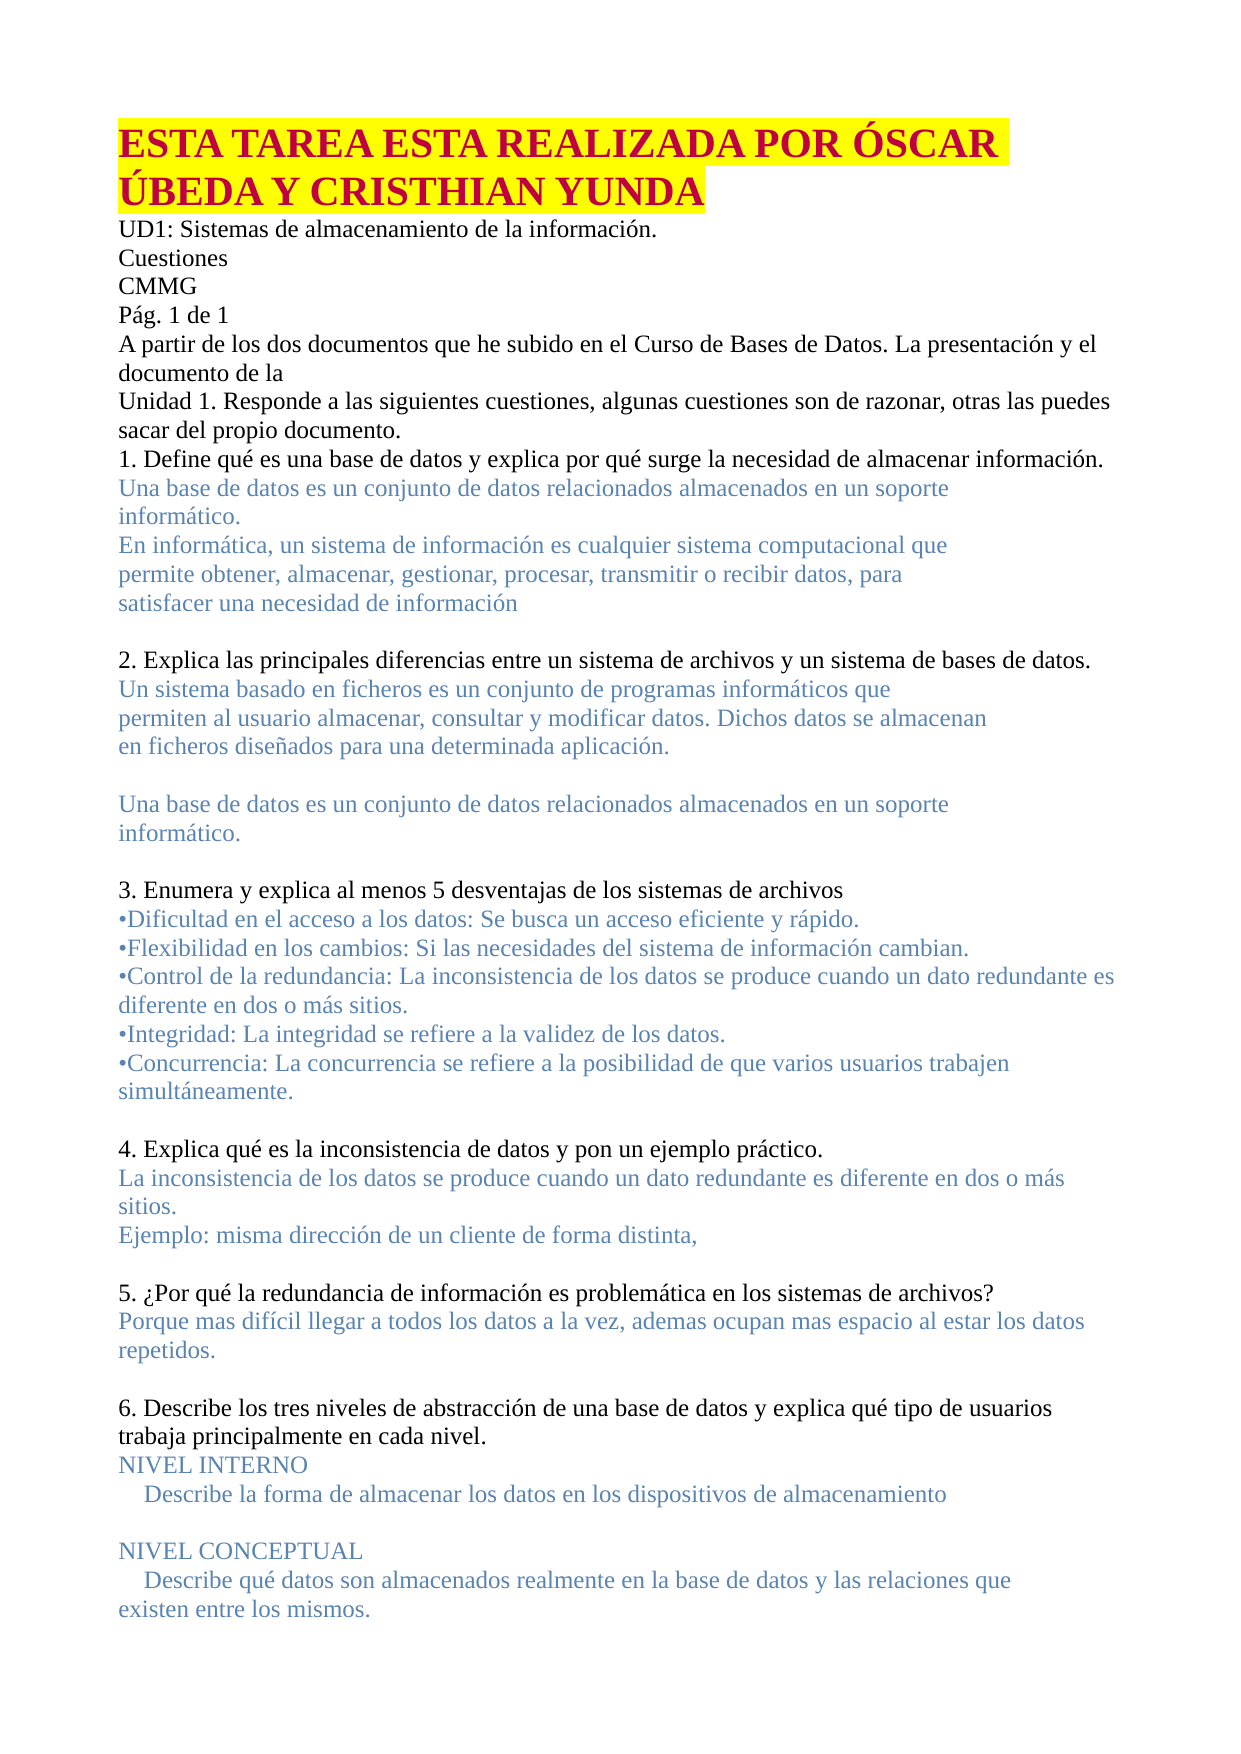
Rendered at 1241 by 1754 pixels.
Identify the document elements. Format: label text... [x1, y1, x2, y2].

text 1. Define qué es una base de datos y explica por qué surge la necesidad de almacenar información. [118, 444, 1122, 473]
text Pág. 1 de 1 [118, 300, 1122, 329]
text 2. Explica las principales diferencias entre un sistema de archivos y un sistema de bases de datos. [118, 645, 1122, 674]
text Ejemplo: misma dirección de un cliente de forma distinta, [118, 1220, 1122, 1249]
text Unidad 1. Responde a las siguientes cuestiones, algunas cuestiones son de razonar, otras las puedes sacar del propio documento. [118, 386, 1122, 444]
text ESTA TAREA ESTA REALIZADA POR ÓSCAR ÚBEDA Y CRISTHIAN YUNDA [118, 118, 1122, 214]
text  Describe la forma de almacenar los datos en los dispositivos de almacenamiento [118, 1479, 1122, 1508]
text •Dificultad en el acceso a los datos: Se busca un acceso eficiente y rápido. [118, 904, 1122, 933]
text simultáneamente. [118, 1076, 1122, 1105]
text  Describe qué datos son almacenados realmente en la base de datos y las relaciones que [118, 1565, 1122, 1594]
text En informática, un sistema de información es cualquier sistema computacional que [118, 530, 1122, 559]
text NIVEL INTERNO [118, 1450, 1122, 1479]
text •Integridad: La integridad se refiere a la validez de los datos. [118, 1019, 1122, 1048]
text satisfacer una necesidad de información [118, 588, 1122, 616]
text existen entre los mismos. [118, 1594, 1122, 1623]
text •Flexibilidad en los cambios: Si las necesidades del sistema de información cambian. [118, 933, 1122, 961]
text •Control de la redundancia: La inconsistencia de los datos se produce cuando un dato redundante es [118, 961, 1122, 990]
text •Concurrencia: La concurrencia se refiere a la posibilidad de que varios usuarios trabajen [118, 1048, 1122, 1076]
text La inconsistencia de los datos se produce cuando un dato redundante es diferente en dos o más sitios. [118, 1163, 1122, 1220]
text Porque mas difícil llegar a todos los datos a la vez, ademas ocupan mas espacio al estar los datos repetidos. [118, 1306, 1122, 1364]
text 3. Enumera y explica al menos 5 desventajas de los sistemas de archivos [118, 875, 1122, 904]
text NIVEL CONCEPTUAL [118, 1536, 1122, 1565]
text Un sistema basado en ficheros es un conjunto de programas informáticos que [118, 674, 1122, 703]
text Una base de datos es un conjunto de datos relacionados almacenados en un soporte [118, 789, 1122, 818]
text en ficheros diseñados para una determinada aplicación. [118, 731, 1122, 760]
text 6. Describe los tres niveles de abstracción de una base de datos y explica qué tipo de usuarios trabaja principalmente en cada nivel. [118, 1393, 1122, 1450]
text 5. ¿Por qué la redundancia de información es problemática en los sistemas de archivos? [118, 1278, 1122, 1306]
text Una base de datos es un conjunto de datos relacionados almacenados en un soporte [118, 473, 1122, 501]
text permiten al usuario almacenar, consultar y modificar datos. Dichos datos se almacenan [118, 703, 1122, 731]
text informático. [118, 501, 1122, 530]
text informático. [118, 818, 1122, 846]
text A partir de los dos documentos que he subido en el Curso de Bases de Datos. La presentación y el documento de la [118, 329, 1122, 386]
text UD1: Sistemas de almacenamiento de la información. [118, 214, 1122, 243]
text diferente en dos o más sitios. [118, 990, 1122, 1019]
text CMMG [118, 271, 1122, 300]
text 4. Explica qué es la inconsistencia de datos y pon un ejemplo práctico. [118, 1134, 1122, 1163]
text permite obtener, almacenar, gestionar, procesar, transmitir o recibir datos, para [118, 559, 1122, 588]
text Cuestiones [118, 243, 1122, 271]
